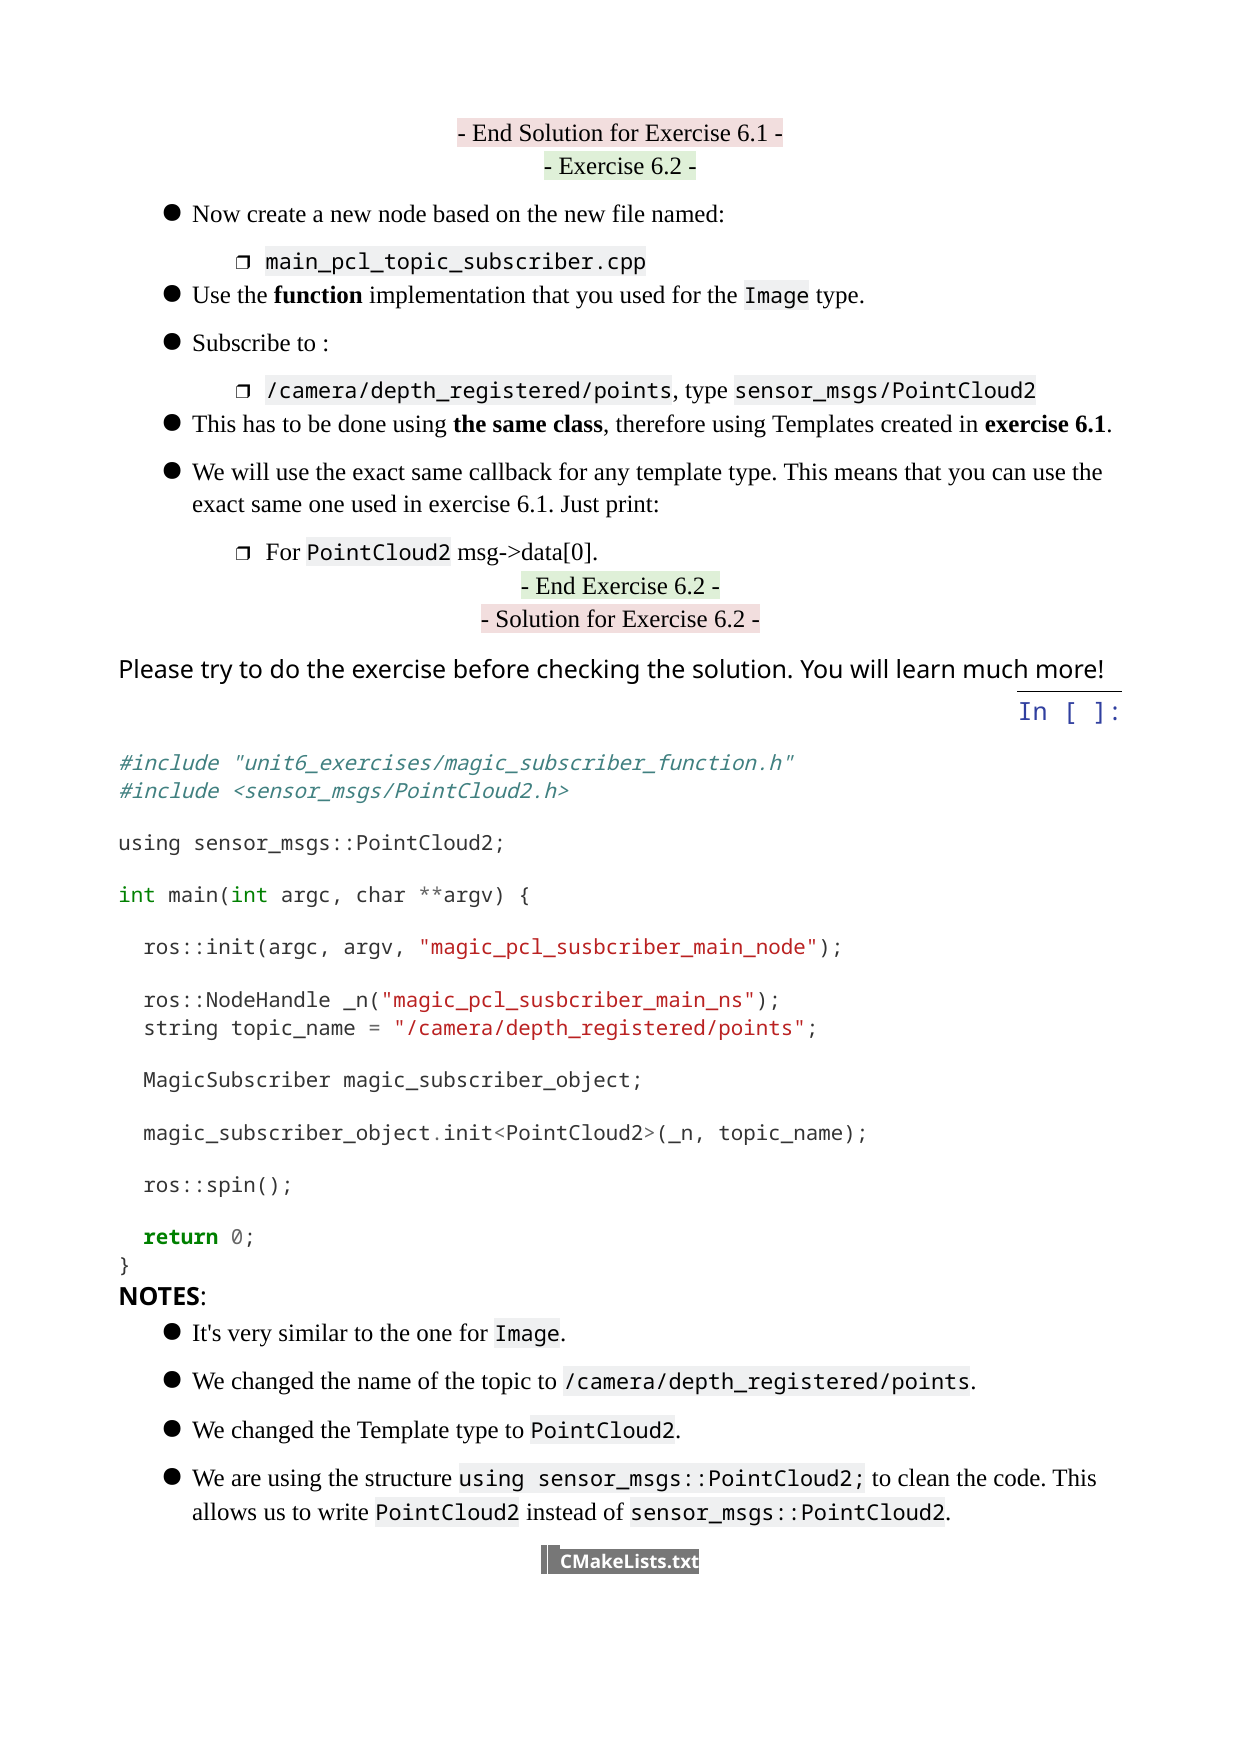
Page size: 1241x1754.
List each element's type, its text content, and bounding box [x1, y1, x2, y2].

list This has to be done using the same class, therefore using Templates created in exercise 6.1. [162, 409, 1122, 438]
list For PointCloud2 msg->data[0]. [236, 537, 1122, 566]
text - Exercise 6.2 - [118, 151, 1122, 180]
text return 0; [118, 1222, 1122, 1251]
text ros::spin(); [118, 1170, 1122, 1198]
text magic_subscriber_object.init<PointCloud2>(_n, topic_name); [118, 1118, 1122, 1146]
text Please try to do the exercise before checking the solution. You will learn much more! [118, 651, 1122, 686]
list We changed the name of the topic to /camera/depth_registered/points. [162, 1366, 1122, 1396]
text using sensor_msgs::PointCloud2; [118, 828, 1122, 857]
list Now create a new node based on the new file named: [162, 199, 1122, 227]
text ros::init(argc, argv, "magic_pcl_susbcriber_main_node"); [118, 932, 1122, 961]
text In [ ]: [118, 691, 1122, 728]
list /camera/depth_registered/points, type sensor_msgs/PointCloud2 [236, 375, 1122, 405]
text ros::NodeHandle _n("magic_pcl_susbcriber_main_ns"); [118, 985, 1122, 1013]
text string topic_name = "/camera/depth_registered/points"; [118, 1013, 1122, 1042]
text - End Solution for Exercise 6.1 - [118, 118, 1122, 147]
list We changed the Template type to PointCloud2. [162, 1414, 1122, 1444]
list Subscribe to : [162, 328, 1122, 357]
list It's very similar to the one for Image. [162, 1318, 1122, 1348]
list main_pcl_topic_subscriber.cpp [236, 246, 1122, 276]
list We are using the structure using sensor_msgs::PointCloud2; to clean the code. This allows us to write PointCloud2 instead of sensor_msgs::PointCloud2. [162, 1463, 1122, 1527]
text CMakeLists.txt [118, 1545, 1122, 1574]
list Use the function implementation that you used for the Image type. [162, 280, 1122, 310]
text - End Exercise 6.2 - [118, 571, 1122, 599]
list We will use the exact same callback for any template type. This means that you can use the exact same one used in exercise 6.1. Just print: [162, 457, 1122, 518]
text - Solution for Exercise 6.2 - [118, 604, 1122, 633]
text NOTES: [118, 1279, 1122, 1313]
text MagicSubscriber magic_subscriber_object; [118, 1065, 1122, 1094]
text #include "unit6_exercises/magic_subscriber_function.h" [118, 748, 1122, 776]
text int main(int argc, char **argv) { [118, 880, 1122, 909]
text #include <sensor_msgs/PointCloud2.h> [118, 776, 1122, 805]
text } [118, 1251, 1122, 1279]
